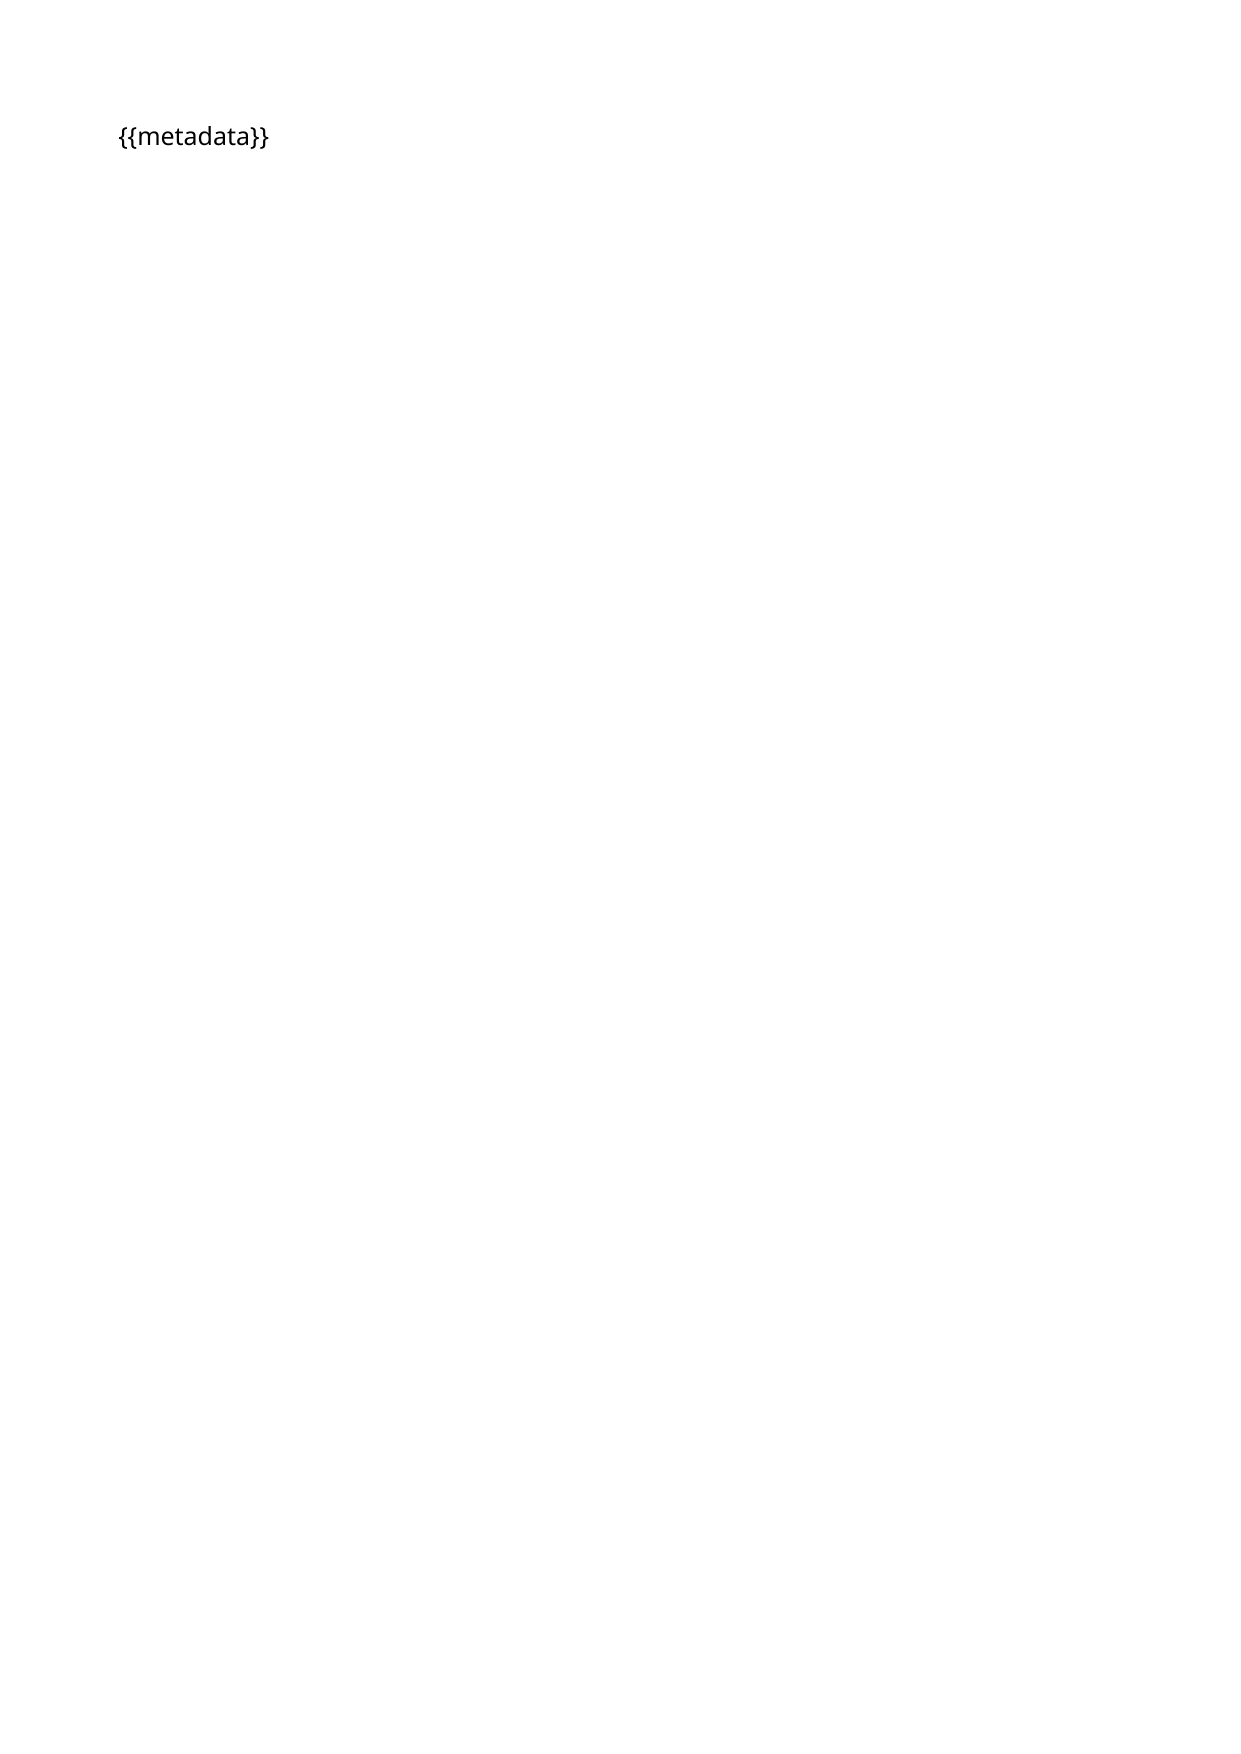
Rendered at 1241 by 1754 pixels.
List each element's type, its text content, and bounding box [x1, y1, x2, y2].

text {{metadata}} [118, 118, 1122, 152]
